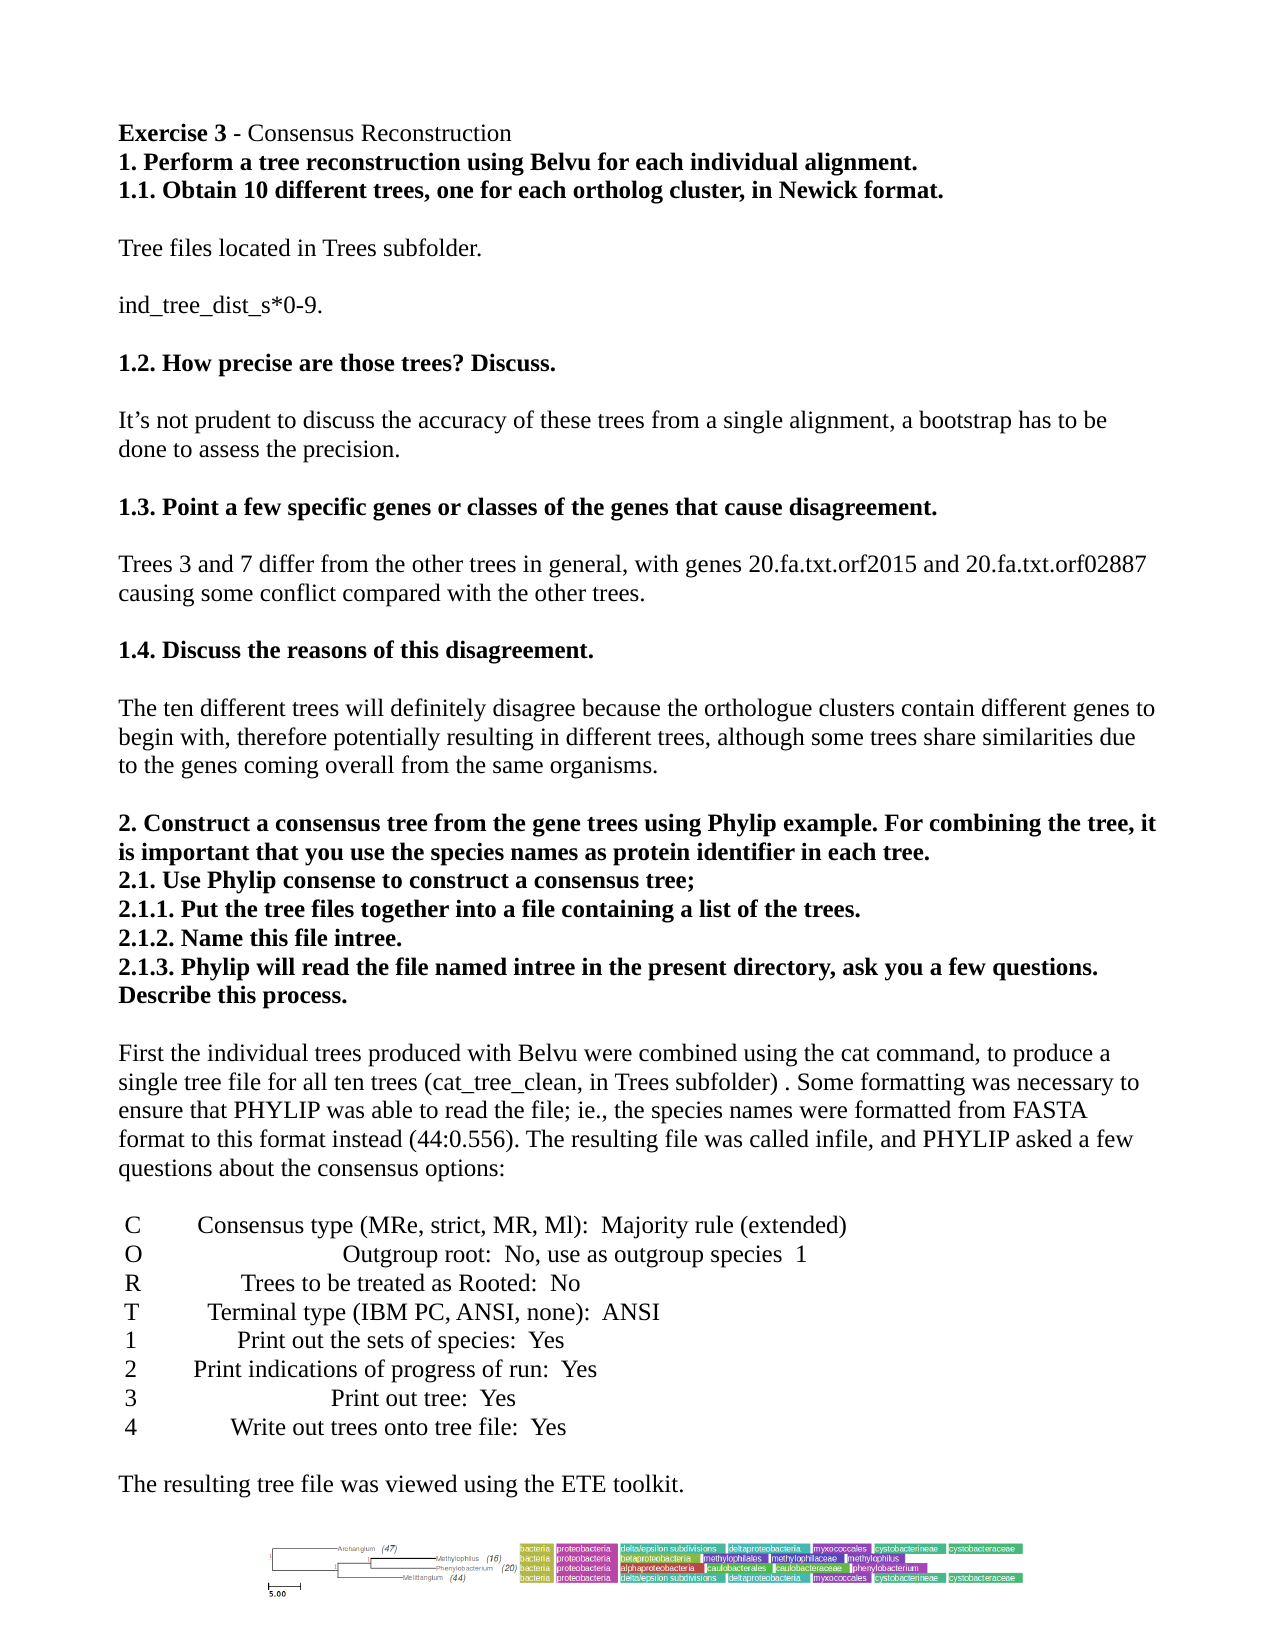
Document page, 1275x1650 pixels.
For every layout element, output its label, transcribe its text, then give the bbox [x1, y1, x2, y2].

text 4 Write out trees onto tree file: Yes [118, 1412, 1157, 1441]
text Trees 3 and 7 differ from the other trees in general, with genes 20.fa.txt.orf2015 and 20.fa.txt.orf02887 causing some conflict compared with the other trees. [118, 549, 1157, 607]
text 2 Print indications of progress of run: Yes [118, 1354, 1157, 1383]
text 2.1.1. Put the tree files together into a file containing a list of the trees. [118, 894, 1157, 923]
text Tree files located in Trees subfolder. [118, 233, 1157, 262]
text 1.1. Obtain 10 different trees, one for each ortholog cluster, in Newick format. [118, 176, 1157, 204]
text 2.1.2. Name this file intree. [118, 923, 1157, 952]
picture [239, 1531, 1036, 1618]
text The resulting tree file was viewed using the ETE toolkit. [118, 1469, 1157, 1498]
text C Consensus type (MRe, strict, MR, Ml): Majority rule (extended) [118, 1211, 1157, 1239]
text 3 Print out tree: Yes [118, 1383, 1157, 1412]
text First the individual trees produced with Belvu were combined using the cat command, to produce a single tree file for all ten trees (cat_tree_clean, in Trees subfolder) . Some formatting was necessary to ensure that PHYLIP was able to read the file; ie., the species names were formatted from FASTA format to this format instead (44:0.556). The resulting file was called infile, and PHYLIP asked a few questions about the consensus options: [118, 1038, 1157, 1182]
text 2. Construct a consensus tree from the gene trees using Phylip example. For combining the tree, it is important that you use the species names as protein identifier in each tree. [118, 808, 1157, 866]
text 1.3. Point a few specific genes or classes of the genes that cause disagreement. [118, 492, 1157, 521]
text O Outgroup root: No, use as outgroup species 1 [118, 1239, 1157, 1268]
text R Trees to be treated as Rooted: No [118, 1268, 1157, 1297]
text T Terminal type (IBM PC, ANSI, none): ANSI [118, 1297, 1157, 1326]
text ind_tree_dist_s*0-9. [118, 291, 1157, 319]
text 1.2. How precise are those trees? Discuss. [118, 348, 1157, 377]
text 1.4. Discuss the reasons of this disagreement. [118, 636, 1157, 664]
text It’s not prudent to discuss the accuracy of these trees from a single alignment, a bootstrap has to be done to assess the precision. [118, 406, 1157, 463]
text The ten different trees will definitely disagree because the orthologue clusters contain different genes to begin with, therefore potentially resulting in different trees, although some trees share similarities due to the genes coming overall from the same organisms. [118, 693, 1157, 779]
text 1 Print out the sets of species: Yes [118, 1326, 1157, 1354]
text 2.1.3. Phylip will read the file named intree in the present directory, ask you a few questions. Describe this process. [118, 952, 1157, 1009]
text 1. Perform a tree reconstruction using Belvu for each individual alignment. [118, 147, 1157, 176]
text 2.1. Use Phylip consense to construct a consensus tree; [118, 866, 1157, 894]
text Exercise 3 - Consensus Reconstruction [118, 118, 1157, 147]
